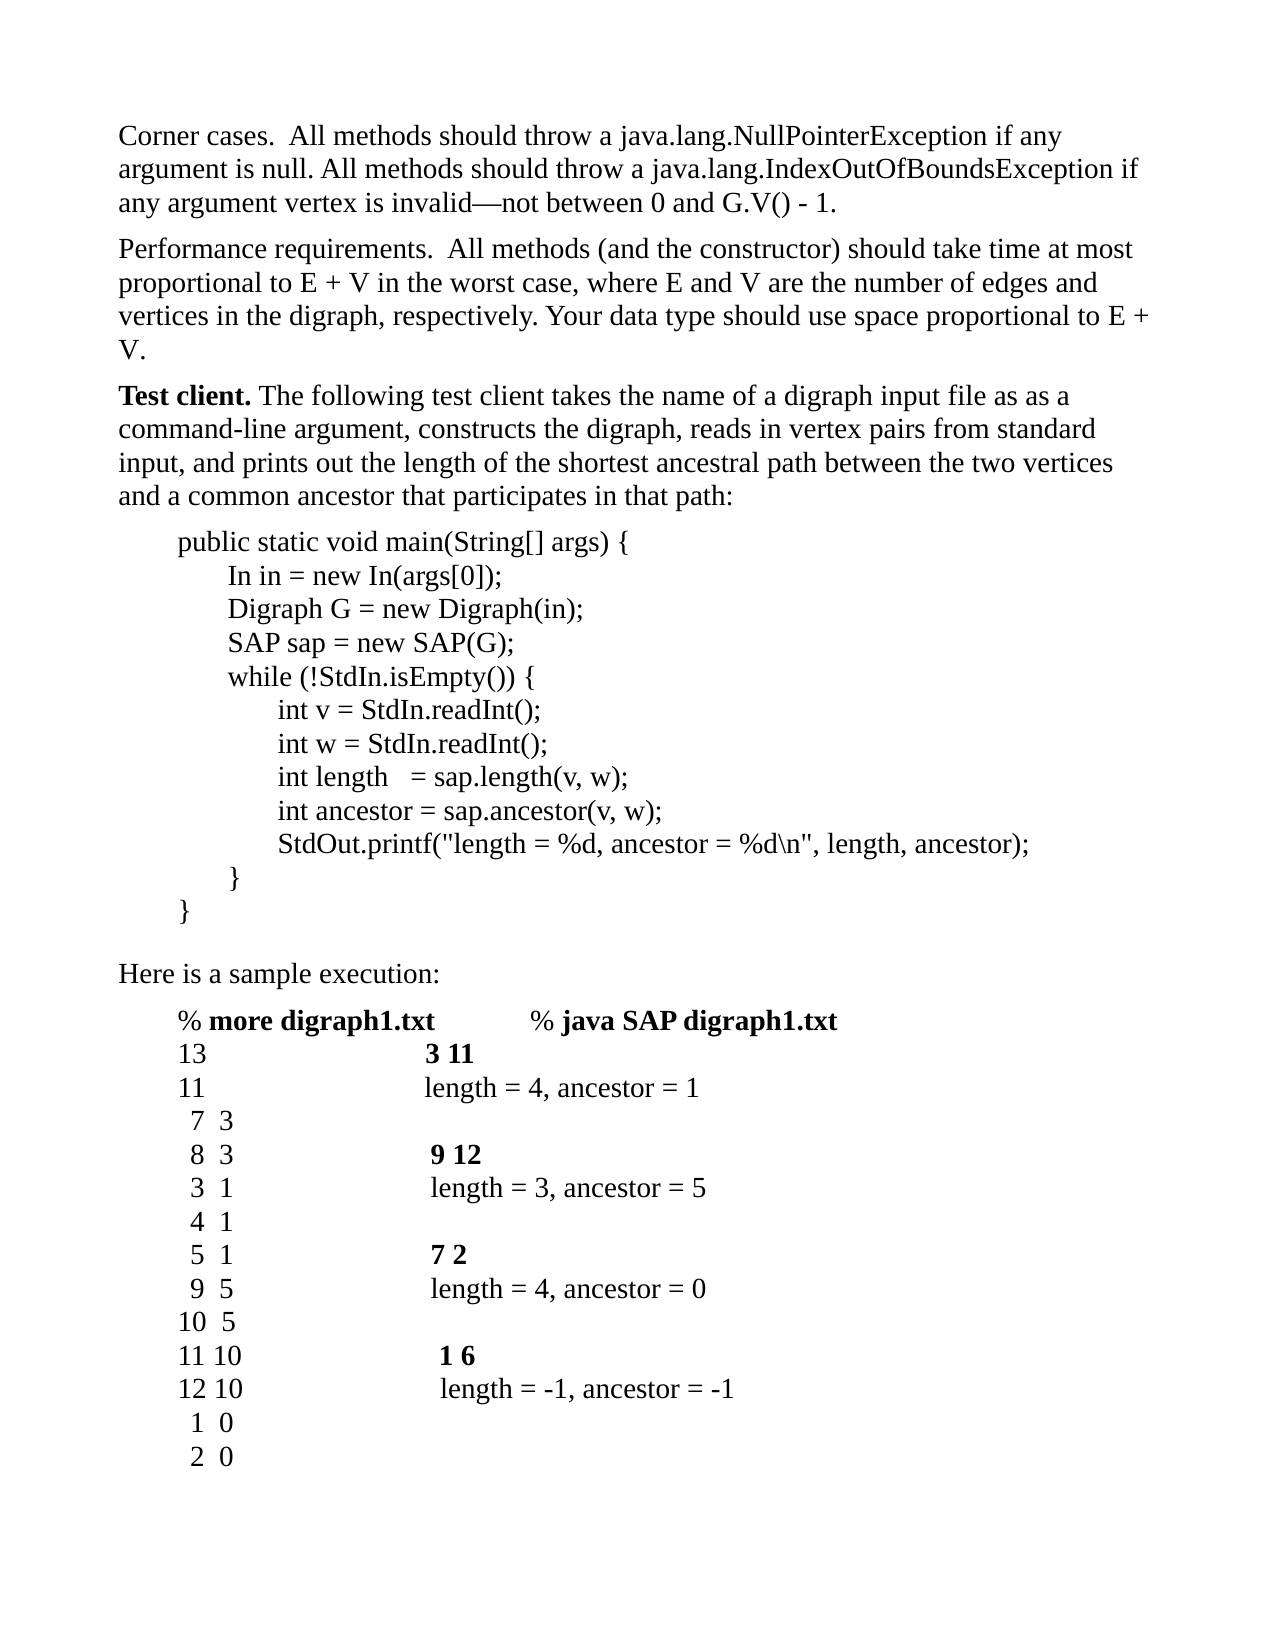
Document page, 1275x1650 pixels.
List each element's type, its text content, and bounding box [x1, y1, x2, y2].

text int length = sap.length(v, w); [177, 759, 1098, 793]
text 12 10 length = -1, ancestor = -1 [177, 1372, 1098, 1405]
text Digraph G = new Digraph(in); [177, 592, 1098, 625]
text int w = StdIn.readInt(); [177, 726, 1098, 759]
text SAP sap = new SAP(G); [177, 625, 1098, 659]
text public static void main(String[] args) { [177, 524, 1098, 558]
text 13 3 11 [177, 1036, 1098, 1070]
text Performance requirements. All methods (and the constructor) should take time at most proportional to E + V in the worst case, where E and V are the number of edges and vertices in the digraph, respectively. Your data type should use space proportional to E + V. [118, 231, 1157, 365]
text 11 length = 4, ancestor = 1 [177, 1070, 1098, 1103]
text 10 5 [177, 1304, 1098, 1338]
text 1 0 [177, 1405, 1098, 1439]
text 11 10 1 6 [177, 1338, 1098, 1372]
text Corner cases. All methods should throw a java.lang.NullPointerException if any argument is null. All methods should throw a java.lang.IndexOutOfBoundsException if any argument vertex is invalid—not between 0 and G.V() - 1. [118, 118, 1157, 219]
text In in = new In(args[0]); [177, 558, 1098, 592]
text int ancestor = sap.ancestor(v, w); [177, 793, 1098, 826]
text while (!StdIn.isEmpty()) { [177, 659, 1098, 692]
text 4 1 [177, 1204, 1098, 1237]
text } [177, 860, 1098, 893]
text } [177, 893, 1098, 927]
text Here is a sample execution: [118, 957, 1157, 990]
text Test client. The following test client takes the name of a digraph input file as as a command-line argument, constructs the digraph, reads in vertex pairs from standard input, and prints out the length of the shortest ancestral path between the two vertices and a common ancestor that participates in that path: [118, 378, 1157, 512]
text 7 3 [177, 1103, 1098, 1137]
text 9 5 length = 4, ancestor = 0 [177, 1271, 1098, 1304]
text 8 3 9 12 [177, 1137, 1098, 1170]
text 2 0 [177, 1439, 1098, 1472]
text int v = StdIn.readInt(); [177, 692, 1098, 726]
text 5 1 7 2 [177, 1237, 1098, 1271]
text 3 1 length = 3, ancestor = 5 [177, 1170, 1098, 1204]
text % more digraph1.txt % java SAP digraph1.txt [177, 1003, 1098, 1036]
text StdOut.printf("length = %d, ancestor = %d\n", length, ancestor); [177, 826, 1098, 860]
